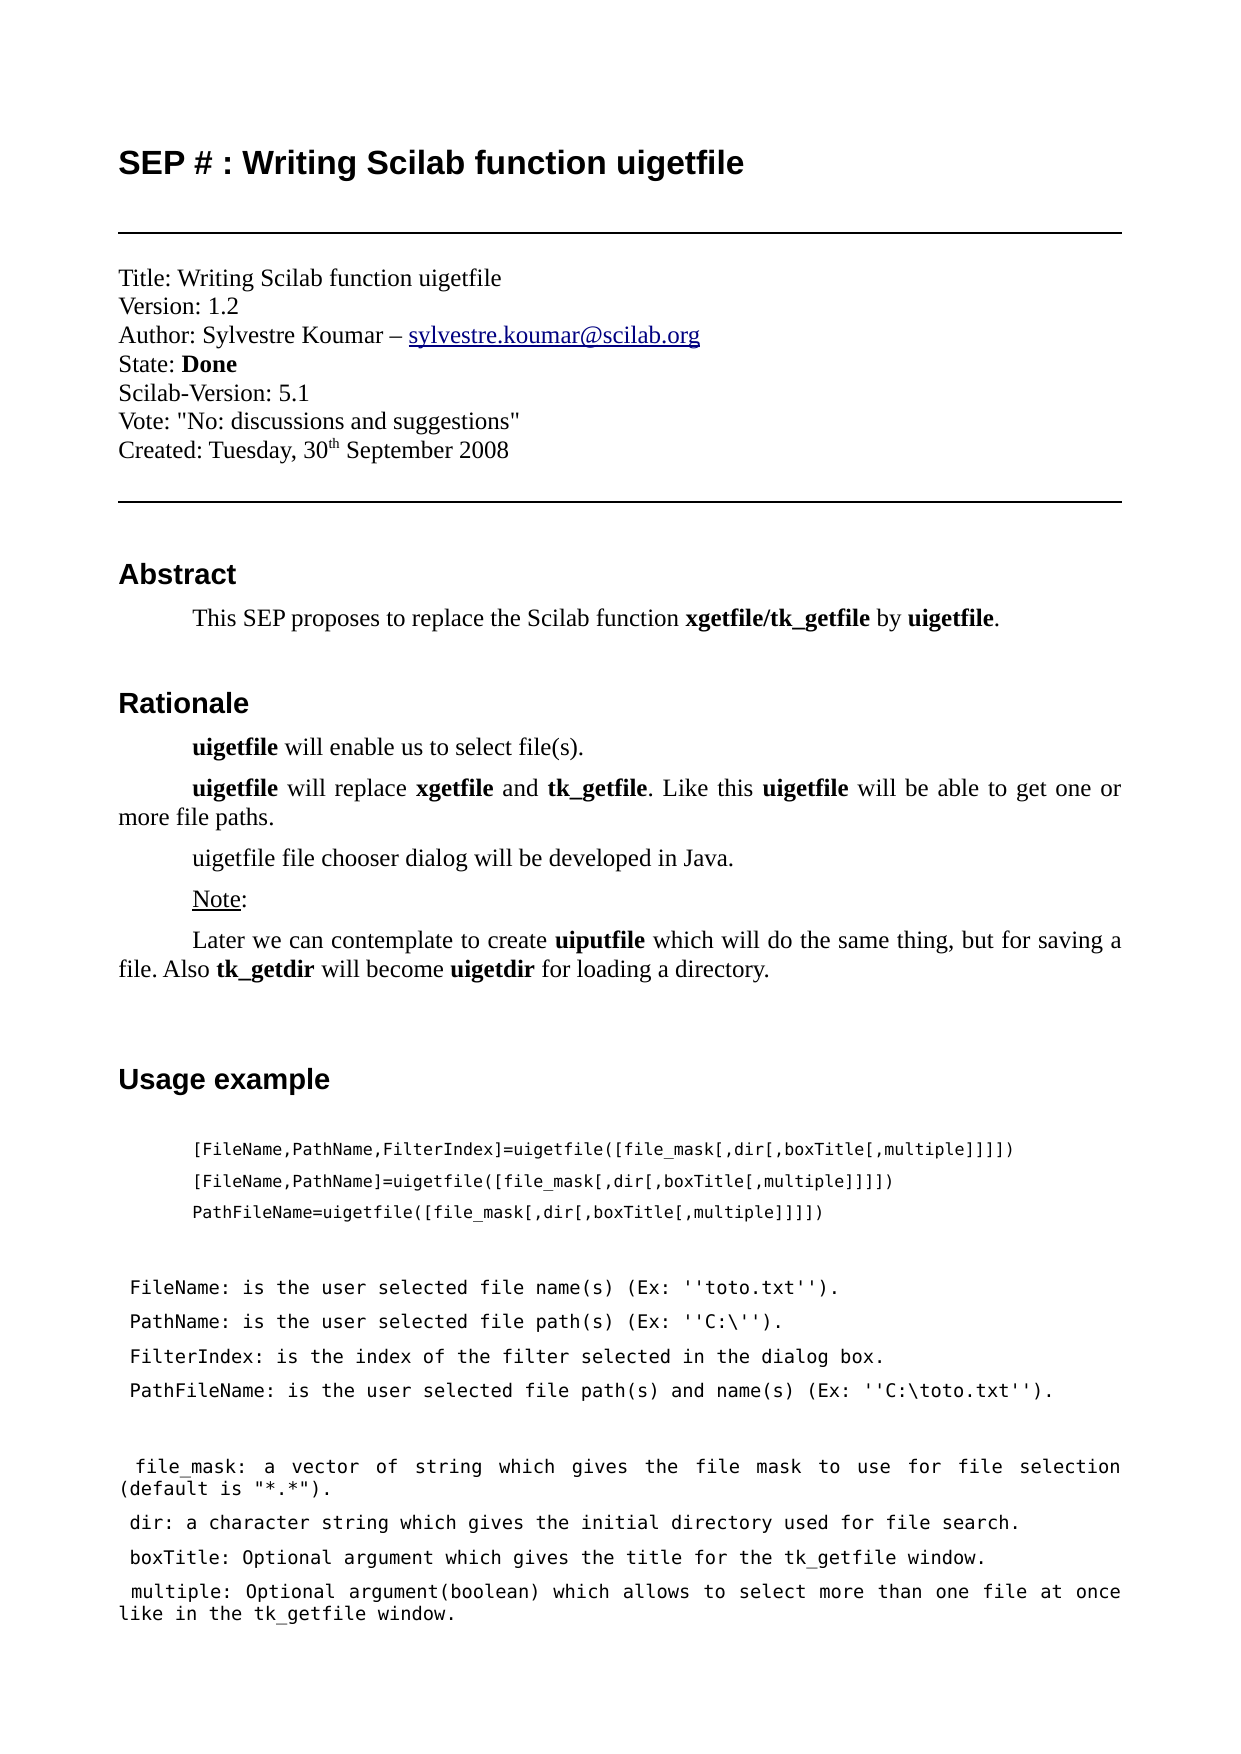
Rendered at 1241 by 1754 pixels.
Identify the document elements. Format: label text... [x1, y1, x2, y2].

text uigetfile will enable us to select file(s). [118, 732, 1122, 761]
text PathFileName=uigetfile([file_mask[,dir[,boxTitle[,multiple]]]]) [118, 1203, 1122, 1223]
text FileName: is the user selected file name(s) (Ex: ''toto.txt''). [118, 1277, 1122, 1299]
subtitle Rationale [118, 686, 1122, 719]
text Scilab-Version: 5.1 [118, 378, 1122, 406]
text dir: a character string which gives the initial directory used for file search. [118, 1512, 1122, 1534]
text Author: Sylvestre Koumar – sylvestre.koumar@scilab.org [118, 320, 1122, 349]
text Created: Tuesday, 30th September 2008 [118, 435, 1122, 464]
text This SEP proposes to replace the Scilab function xgetfile/tk_getfile by uigetfile. [118, 603, 1122, 632]
text uigetfile file chooser dialog will be developed in Java. [118, 843, 1122, 872]
text Title: Writing Scilab function uigetfile [118, 263, 1122, 291]
text uigetfile will replace xgetfile and tk_getfile. Like this uigetfile will be able to get one or more file paths. [118, 773, 1122, 831]
text Version: 1.2 [118, 291, 1122, 320]
subtitle Abstract [118, 557, 1122, 591]
text Note: [118, 884, 1122, 913]
text Vote: "No: discussions and suggestions" [118, 406, 1122, 435]
text PathName: is the user selected file path(s) (Ex: ''C:\''). [118, 1311, 1122, 1333]
subtitle SEP # : Writing Scilab function uigetfile [118, 143, 1122, 182]
text file_mask: a vector of string which gives the file mask to use for file selection (default is "*.*"). [118, 1456, 1122, 1500]
subtitle Usage example [118, 1062, 1122, 1095]
text PathFileName: is the user selected file path(s) and name(s) (Ex: ''C:\toto.txt''). [118, 1380, 1122, 1402]
text [FileName,PathName,FilterIndex]=uigetfile([file_mask[,dir[,boxTitle[,multiple]]]]) [118, 1140, 1122, 1159]
text boxTitle: Optional argument which gives the title for the tk_getfile window. [118, 1547, 1122, 1569]
text multiple: Optional argument(boolean) which allows to select more than one file at once like in the tk_getfile window. [118, 1581, 1122, 1625]
text Later we can contemplate to create uiputfile which will do the same thing, but for saving a file. Also tk_getdir will become uigetdir for loading a directory. [118, 926, 1122, 983]
text [FileName,PathName]=uigetfile([file_mask[,dir[,boxTitle[,multiple]]]]) [118, 1172, 1122, 1191]
text FilterIndex: is the index of the filter selected in the dialog box. [118, 1346, 1122, 1368]
text State: Done [118, 349, 1122, 378]
